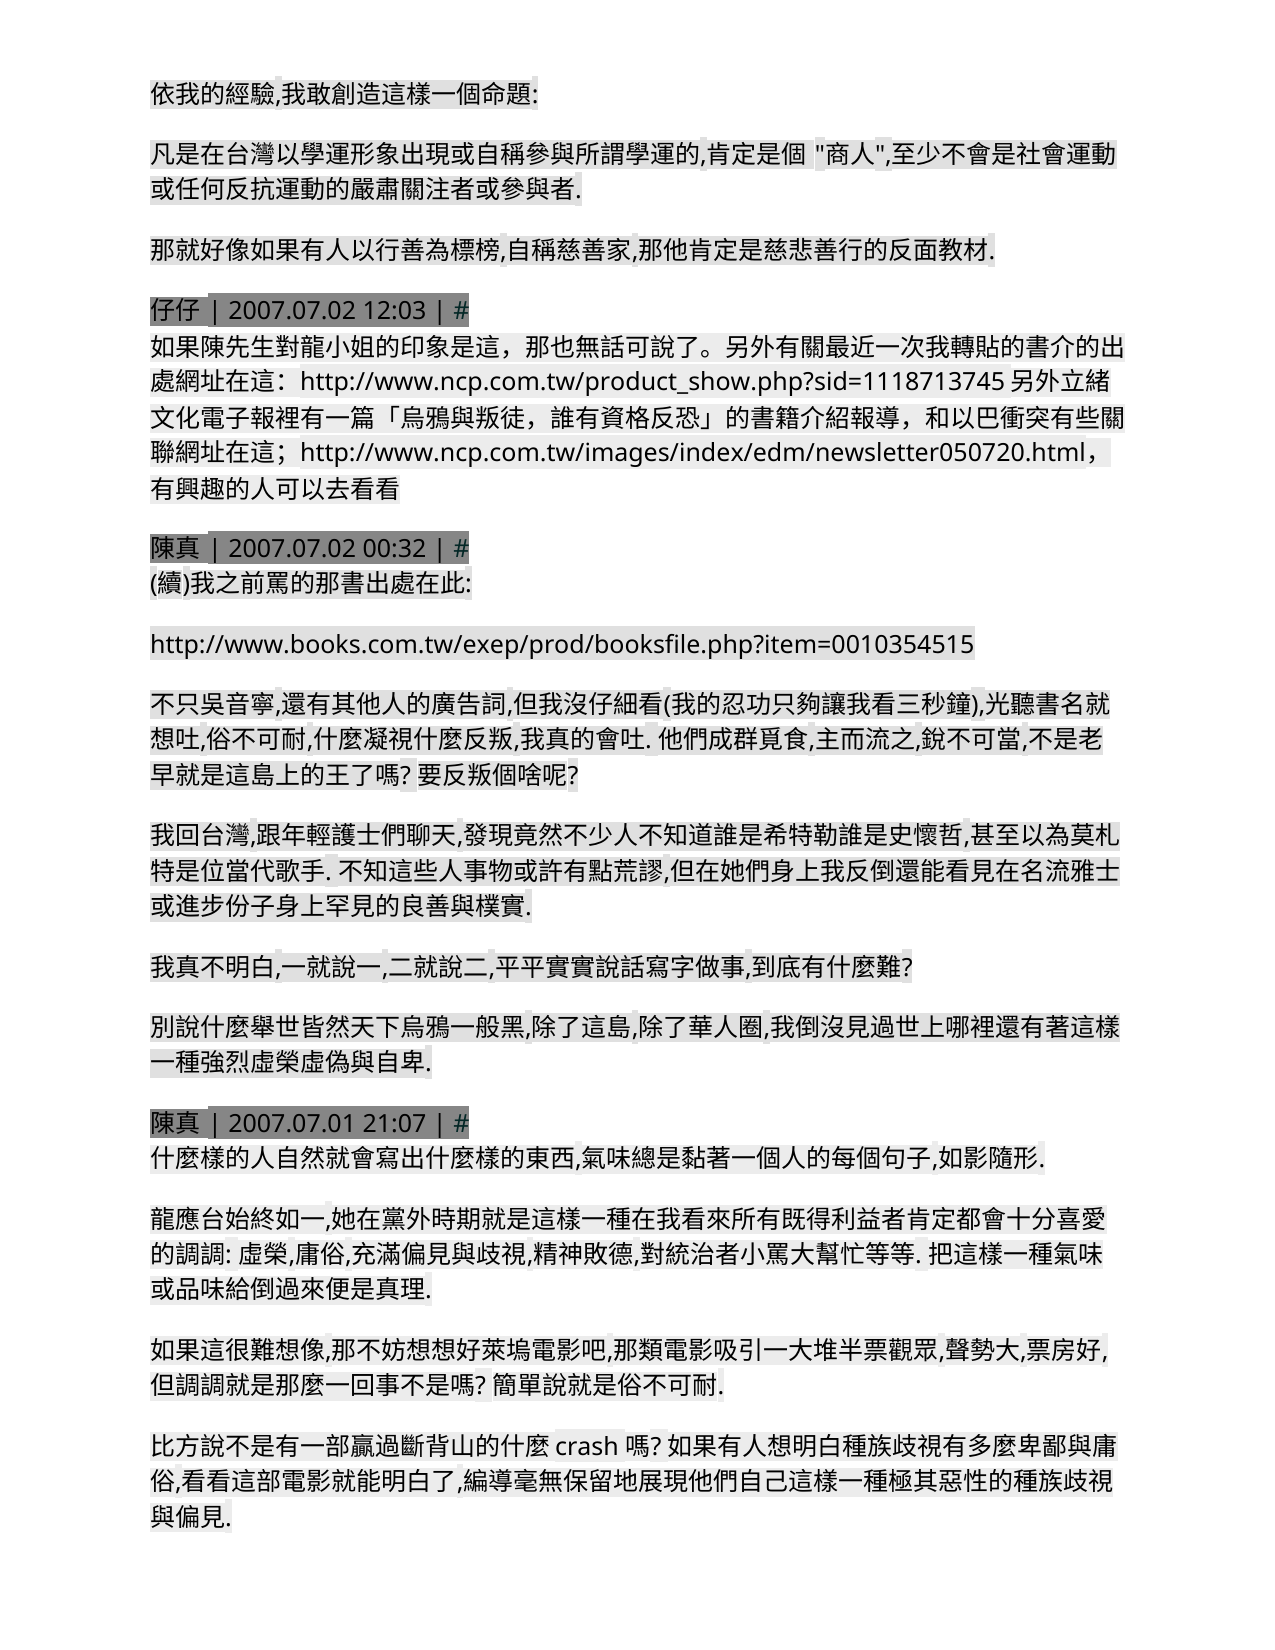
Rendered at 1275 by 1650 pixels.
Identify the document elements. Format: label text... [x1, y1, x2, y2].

text 龍應台始終如一,她在黨外時期就是這樣一種在我看來所有既得利益者肯定都會十分喜愛的調調: 虛榮,庸俗,充滿偏見與歧視,精神敗德,對統治者小罵大幫忙等等. 把這樣一種氣味或品味給倒過來便是真理. [150, 1200, 1125, 1306]
text 什麼樣的人自然就會寫出什麼樣的東西,氣味總是黏著一個人的每個句子,如影隨形. [150, 1139, 1125, 1175]
text 仔仔 | 2007.07.02 12:03 | # [150, 292, 1125, 327]
text (續)我之前罵的那書出處在此: [150, 564, 1125, 600]
text 那就好像如果有人以行善為標榜,自稱慈善家,那他肯定是慈悲善行的反面教材. [150, 231, 1125, 267]
text 我回台灣,跟年輕護士們聊天,發現竟然不少人不知道誰是希特勒誰是史懷哲,甚至以為莫札特是位當代歌手. 不知這些人事物或許有點荒謬,但在她們身上我反倒還能看見在名流雅士或進步份子身上罕見的良善與樸實. [150, 817, 1125, 923]
text 別說什麼舉世皆然天下烏鴉一般黑,除了這島,除了華人圈,我倒沒見過世上哪裡還有著這樣一種強烈虛榮虛偽與自卑. [150, 1008, 1125, 1079]
text 凡是在台灣以學運形象出現或自稱參與所謂學運的,肯定是個 "商人",至少不會是社會運動或任何反抗運動的嚴肅關注者或參與者. [150, 135, 1125, 206]
text 如果陳先生對龍小姐的印象是這，那也無話可說了。另外有關最近一次我轉貼的書介的出處網址在這：http://www.ncp.com.tw/product_show.php?sid=1118713745另外立緒文化電子報裡有一篇「烏鴉與叛徒，誰有資格反恐」的書籍介紹報導，和以巴衝突有些關聯網址在這；http://www.ncp.com.tw/images/index/edm/newsletter050720.html，有興趣的人可以去看看 [150, 327, 1125, 504]
text http://www.books.com.tw/exep/prod/booksfile.php?item=0010354515 [150, 625, 1125, 660]
text 依我的經驗,我敢創造這樣一個命題: [150, 75, 1125, 110]
text 如果這很難想像,那不妨想想好萊塢電影吧,那類電影吸引一大堆半票觀眾,聲勢大,票房好,但調調就是那麼一回事不是嗎? 簡單說就是俗不可耐. [150, 1331, 1125, 1402]
text 不只吳音寧,還有其他人的廣告詞,但我沒仔細看(我的忍功只夠讓我看三秒鐘),光聽書名就想吐,俗不可耐,什麼凝視什麼反叛,我真的會吐. 他們成群覓食,主而流之,銳不可當,不是老早就是這島上的王了嗎? 要反叛個啥呢? [150, 685, 1125, 792]
text 比方說不是有一部贏過斷背山的什麼crash 嗎? 如果有人想明白種族歧視有多麼卑鄙與庸俗,看看這部電影就能明白了,編導毫無保留地展現他們自己這樣一種極其惡性的種族歧視與偏見. [150, 1427, 1125, 1533]
text 我真不明白,一就說一,二就說二,平平實實說話寫字做事,到底有什麼難? [150, 948, 1125, 983]
text 陳真 | 2007.07.02 00:32 | # [150, 529, 1125, 564]
text 陳真 | 2007.07.01 21:07 | # [150, 1104, 1125, 1139]
